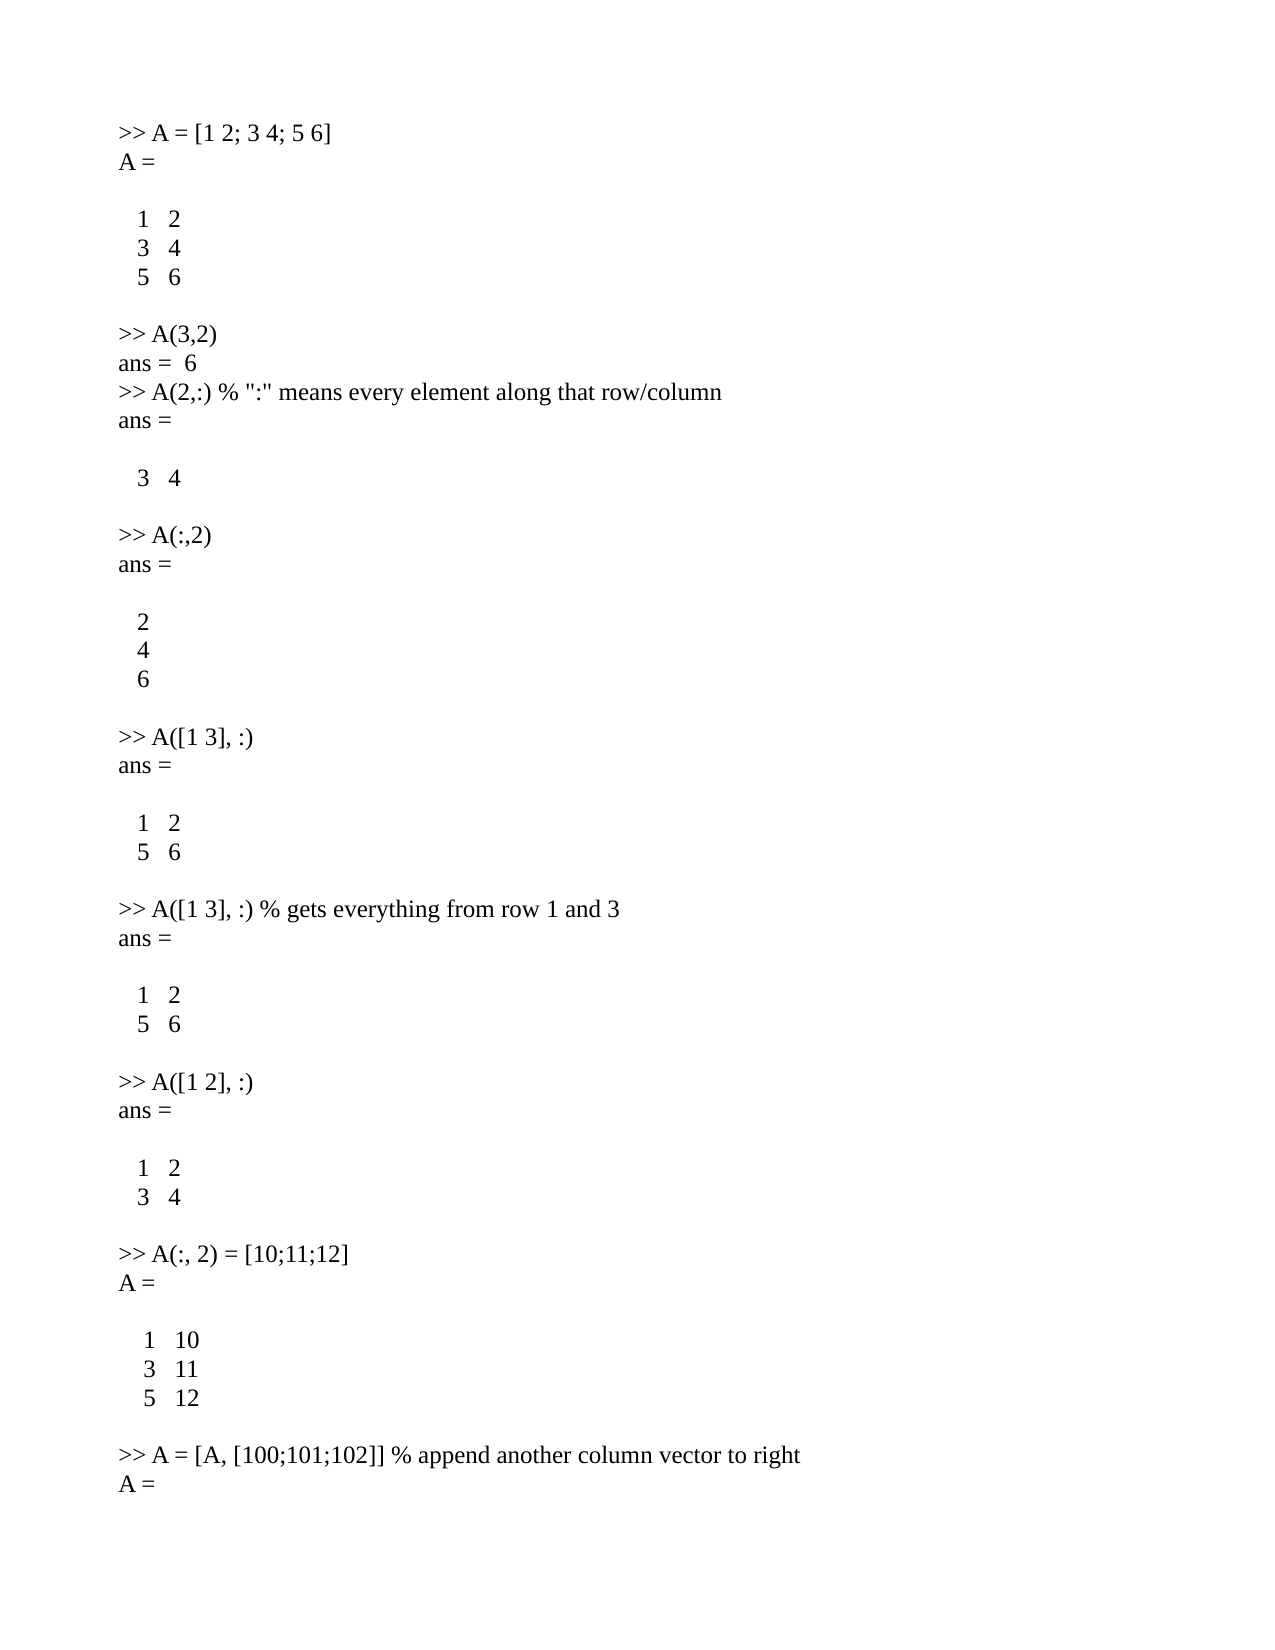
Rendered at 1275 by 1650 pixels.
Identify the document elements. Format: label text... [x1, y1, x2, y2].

text A = [118, 1268, 1157, 1297]
text >> A = [1 2; 3 4; 5 6] [118, 118, 1157, 147]
text 5 6 [118, 1009, 1157, 1038]
text 2 [118, 607, 1157, 636]
text ans = [118, 406, 1157, 434]
text >> A(2,:) % ":" means every element along that row/column [118, 377, 1157, 406]
text 3 4 [118, 1182, 1157, 1211]
text 4 [118, 636, 1157, 664]
text >> A(3,2) [118, 319, 1157, 348]
text ans = [118, 1096, 1157, 1124]
text >> A([1 3], :) [118, 722, 1157, 751]
text >> A([1 3], :) % gets everything from row 1 and 3 [118, 894, 1157, 923]
text 1 2 [118, 1153, 1157, 1182]
text ans = [118, 751, 1157, 779]
text 5 6 [118, 262, 1157, 291]
text ans = [118, 549, 1157, 578]
text 1 2 [118, 204, 1157, 233]
text ans = [118, 923, 1157, 952]
text A = [118, 147, 1157, 176]
text 3 11 [118, 1354, 1157, 1383]
text 3 4 [118, 233, 1157, 262]
text 1 10 [118, 1326, 1157, 1354]
text 5 6 [118, 837, 1157, 866]
text >> A(:,2) [118, 521, 1157, 549]
text 6 [118, 664, 1157, 693]
text >> A(:, 2) = [10;11;12] [118, 1239, 1157, 1268]
text 1 2 [118, 808, 1157, 837]
text >> A = [A, [100;101;102]] % append another column vector to right [118, 1441, 1157, 1469]
text ans = 6 [118, 348, 1157, 377]
text A = [118, 1469, 1157, 1498]
text 3 4 [118, 463, 1157, 492]
text 1 2 [118, 981, 1157, 1009]
text 5 12 [118, 1383, 1157, 1412]
text >> A([1 2], :) [118, 1067, 1157, 1096]
